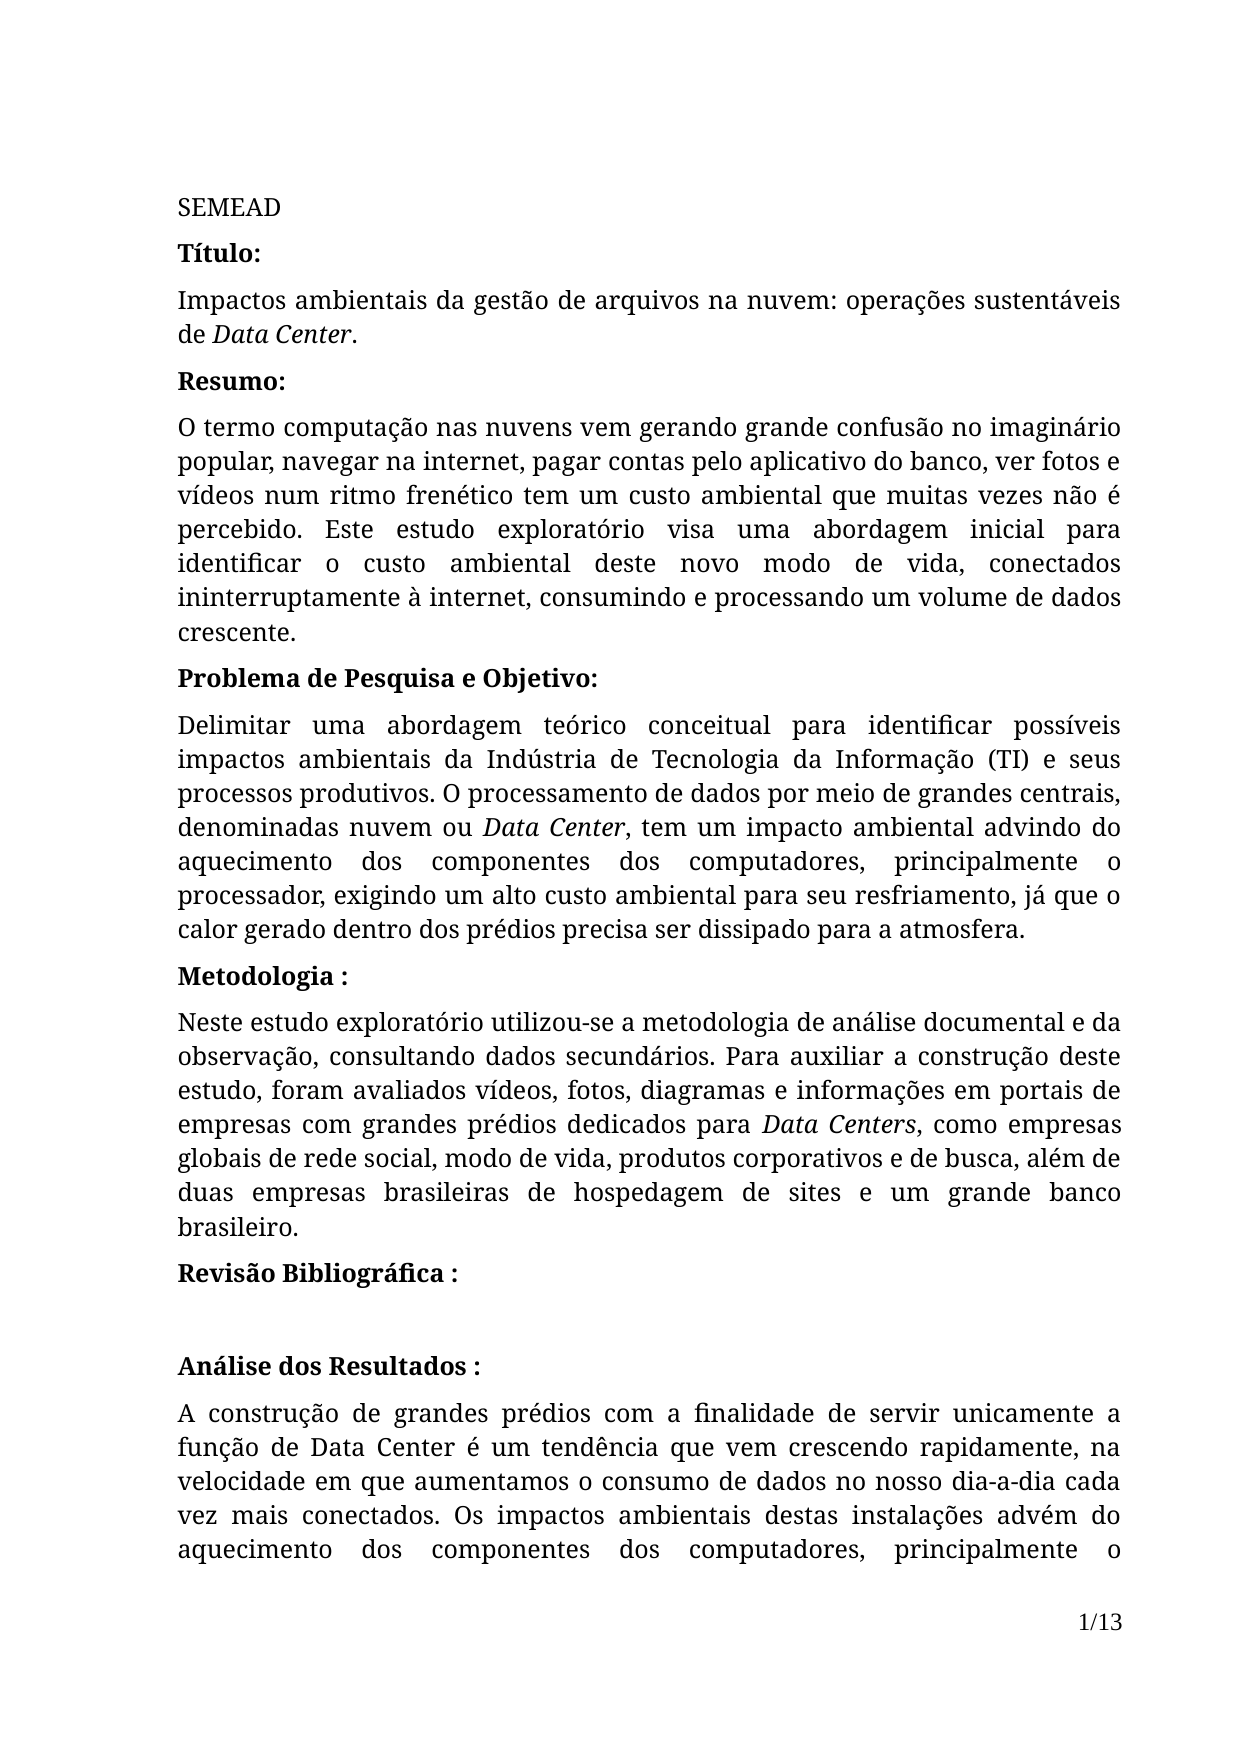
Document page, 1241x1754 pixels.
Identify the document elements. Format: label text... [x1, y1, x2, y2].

subtitle Título: [177, 236, 1122, 270]
subtitle A construção de grandes prédios com a finalidade de servir unicamente a função de Data Center é um tendência que vem crescendo rapidamente, na velocidade em que aumentamos o consumo de dados no nosso dia-a-dia cada vez mais conectados. Os impactos ambientais destas instalações advém do aquecimento dos componentes dos computadores, principalmente o [177, 1395, 1122, 1566]
subtitle Resumo: [177, 363, 1122, 397]
subtitle Delimitar uma abordagem teórico conceitual para identificar possíveis impactos ambientais da Indústria de Tecnologia da Informação (TI) e seus processos produtivos. O processamento de dados por meio de grandes centrais, denominadas nuvem ou Data Center, tem um impacto ambiental advindo do aquecimento dos componentes dos computadores, principalmente o processador, exigindo um alto custo ambiental para seu resfriamento, já que o calor gerado dentro dos prédios precisa ser dissipado para a atmosfera. [177, 707, 1122, 946]
text Neste estudo exploratório utilizou-se a metodologia de análise documental e da observação, consultando dados secundários. Para auxiliar a construção deste estudo, foram avaliados vídeos, fotos, diagramas e informações em portais de empresas com grandes prédios dedicados para Data Centers, como empresas globais de rede social, modo de vida, produtos corporativos e de busca, além de duas empresas brasileiras de hospedagem de sites e um grande banco brasileiro. [177, 1005, 1122, 1243]
subtitle SEMEAD [177, 189, 1122, 224]
subtitle Metodologia : [177, 958, 1122, 992]
subtitle Problema de Pesquisa e Objetivo: [177, 661, 1122, 695]
subtitle O termo computação nas nuvens vem gerando grande confusão no imaginário popular, navegar na internet, pagar contas pelo aplicativo do banco, ver fotos e vídeos num ritmo frenético tem um custo ambiental que muitas vezes não é percebido. Este estudo exploratório visa uma abordagem inicial para identificar o custo ambiental deste novo modo de vida, conectados ininterruptamente à internet, consumindo e processando um volume de dados crescente. [177, 410, 1122, 648]
subtitle Análise dos Resultados : [177, 1349, 1122, 1383]
subtitle Impactos ambientais da gestão de arquivos na nuvem: operações sustentáveis de Data Center. [177, 283, 1122, 351]
subtitle Revisão Bibliográfica : [177, 1256, 1122, 1290]
